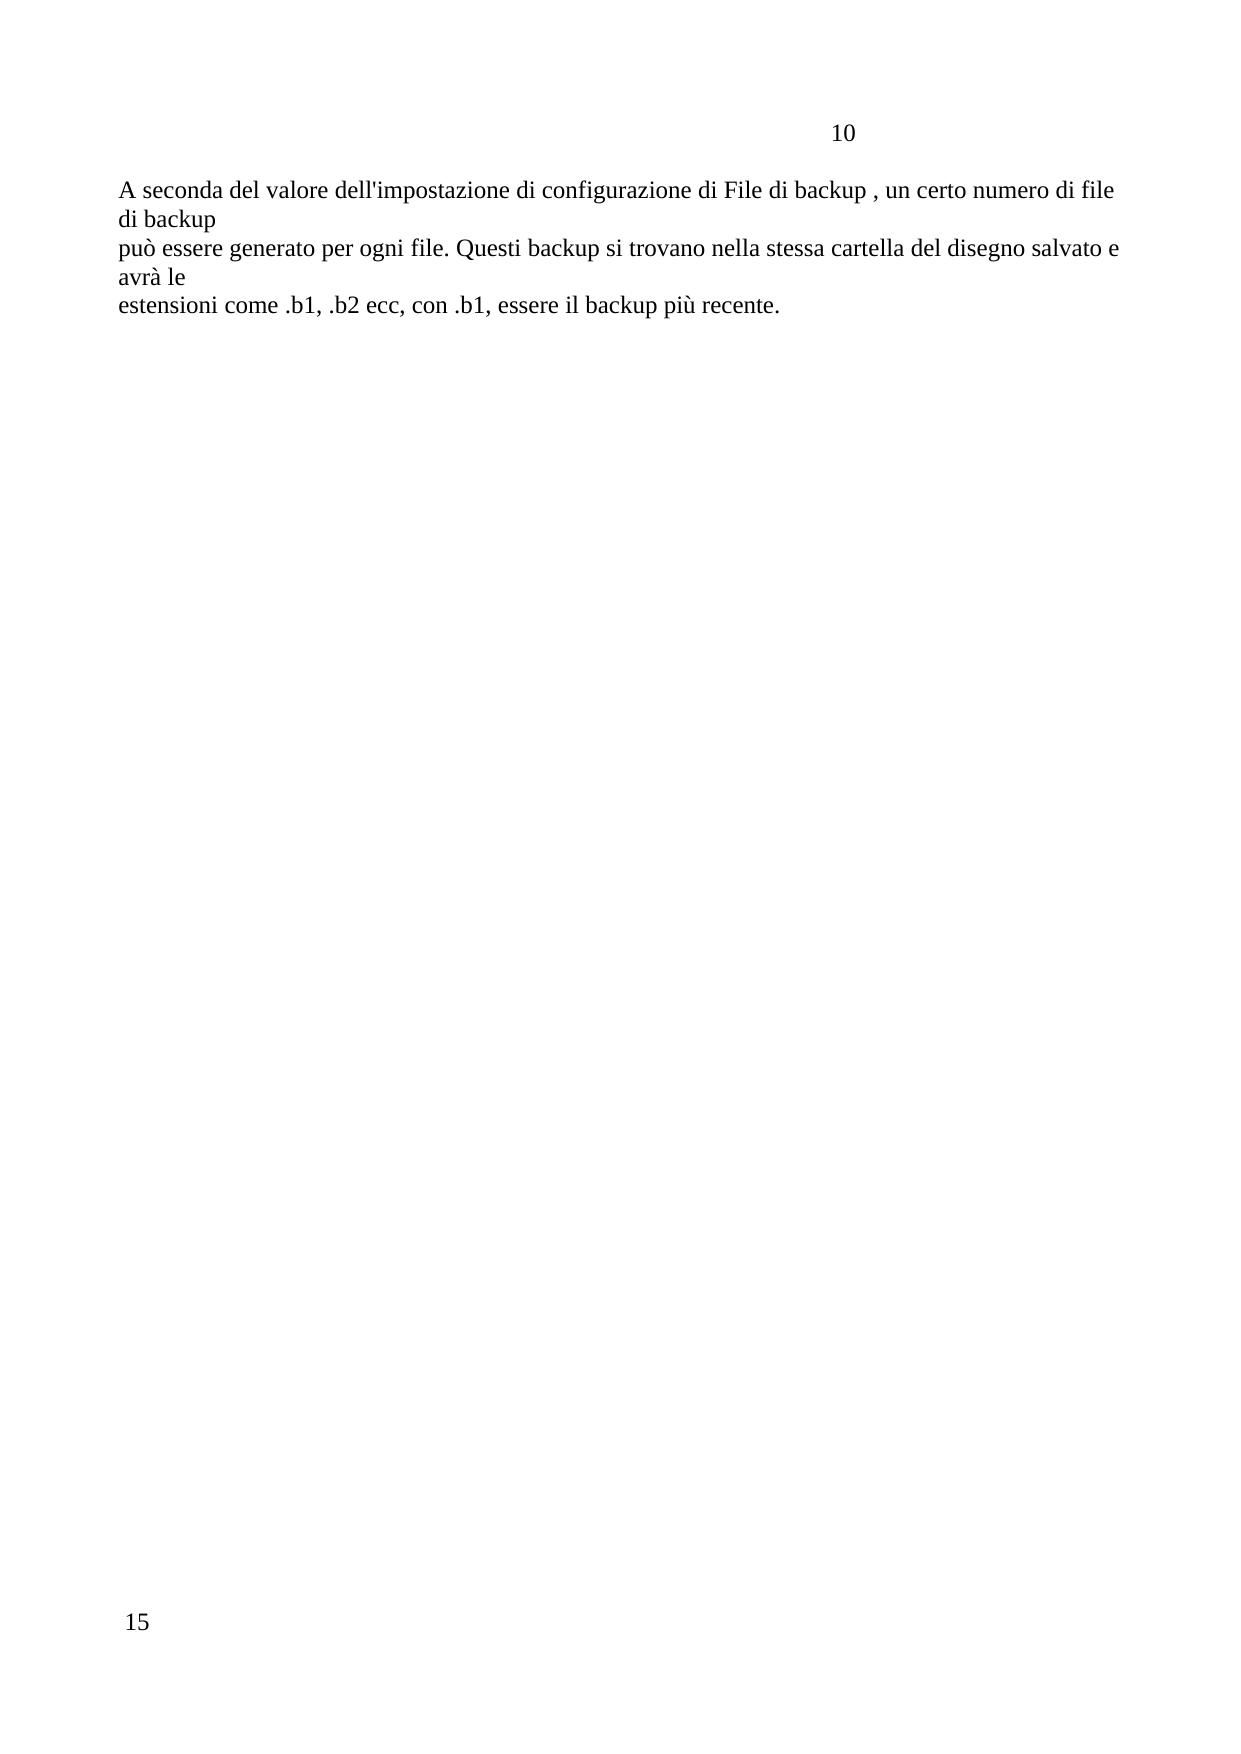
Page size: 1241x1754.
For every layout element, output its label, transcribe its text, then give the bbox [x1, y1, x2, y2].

text 10 [118, 118, 1122, 147]
text può essere generato per ogni file. Questi backup si trovano nella stessa cartella del disegno salvato e avrà le [118, 233, 1122, 291]
text estensioni come .b1, .b2 ecc, con .b1, essere il backup più recente. [118, 291, 1122, 319]
text A seconda del valore dell'impostazione di configurazione di File di backup , un certo numero di file di backup [118, 176, 1122, 233]
